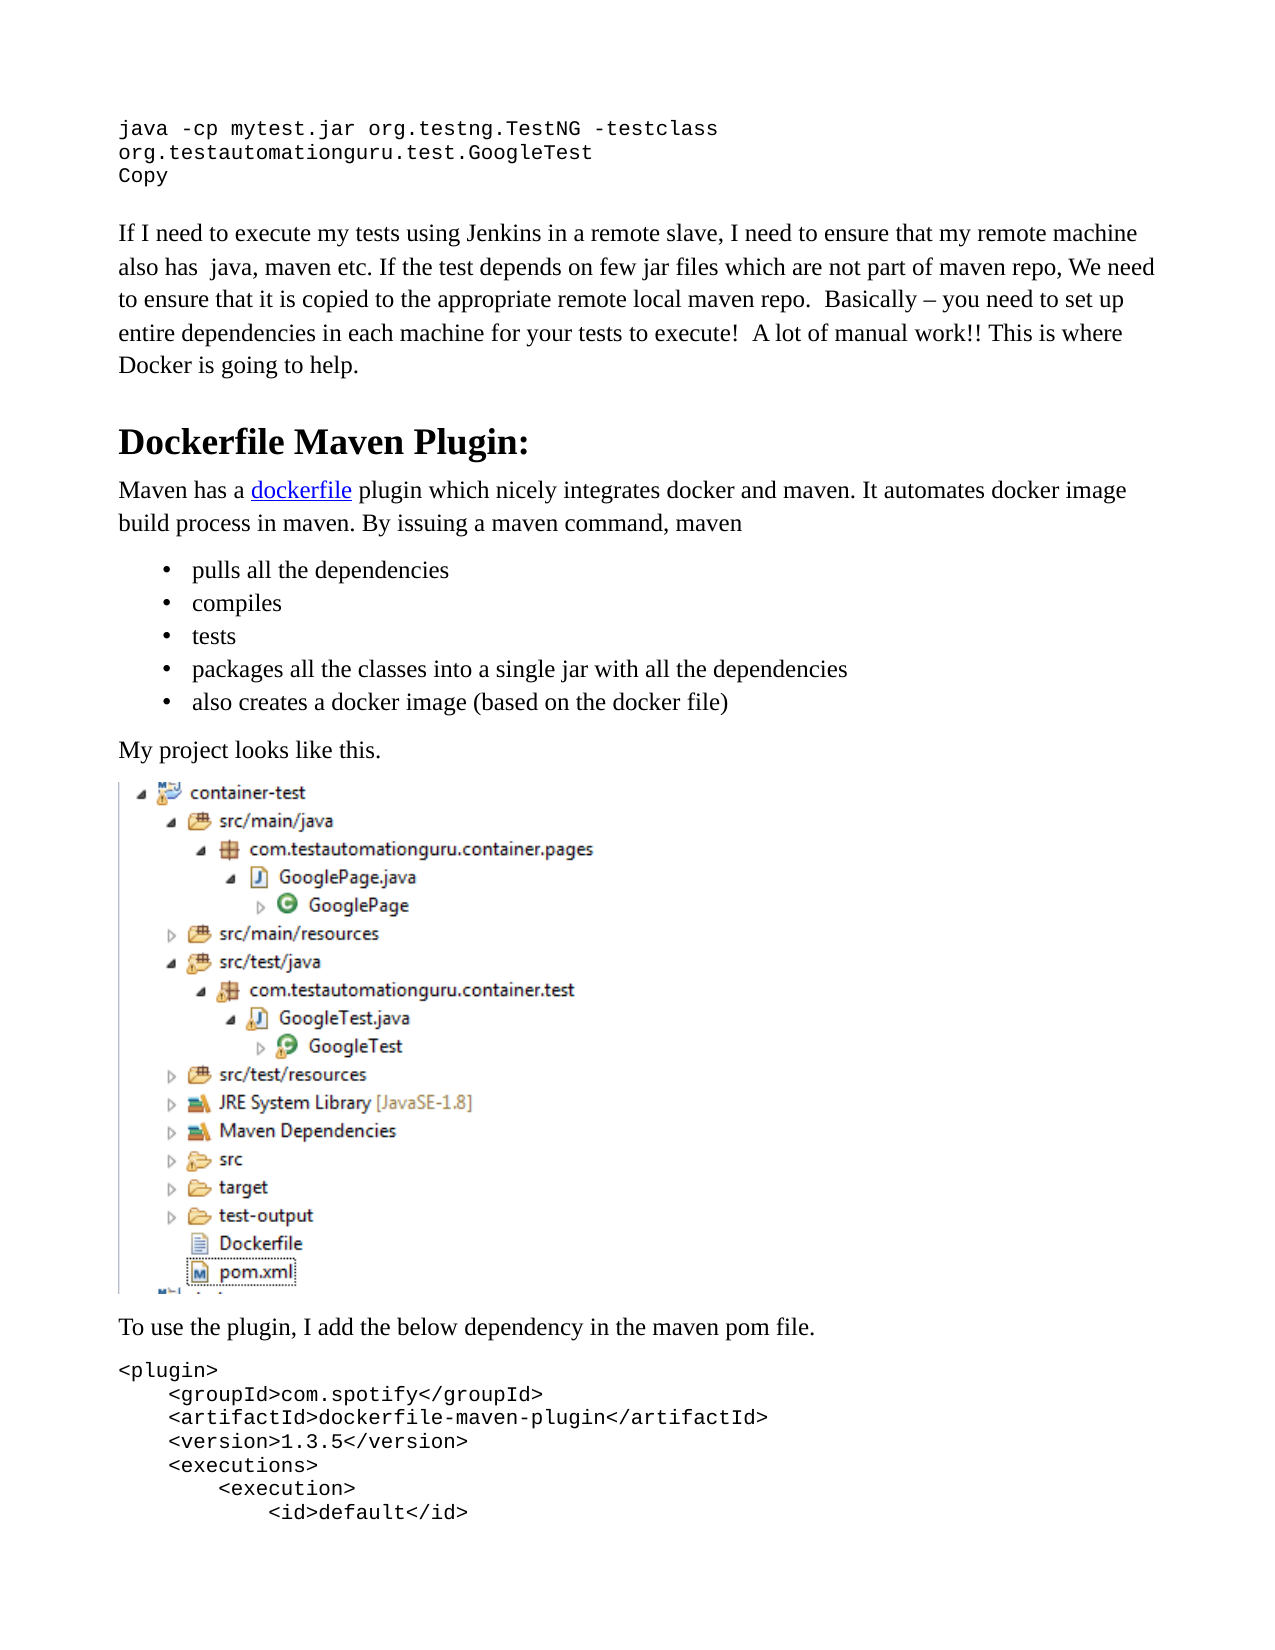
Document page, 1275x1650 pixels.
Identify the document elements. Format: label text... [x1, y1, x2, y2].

list tests [162, 621, 1157, 650]
text <plugin> [118, 1360, 1157, 1384]
text <executions> [118, 1454, 1157, 1478]
picture [118, 782, 803, 1294]
text <version>1.3.5</version> [118, 1431, 1157, 1454]
text <execution> [118, 1478, 1157, 1502]
subtitle Dockerfile Maven Plugin: [118, 419, 1157, 462]
text <id>default</id> [118, 1502, 1157, 1526]
list also creates a docker image (based on the docker file) [162, 687, 1157, 716]
list pulls all the dependencies [162, 555, 1157, 584]
text <groupId>com.spotify</groupId> [118, 1384, 1157, 1407]
list packages all the classes into a single jar with all the dependencies [162, 654, 1157, 683]
text To use the plugin, I add the below dependency in the maven pom file. [118, 1312, 1157, 1341]
text Copy [118, 165, 1157, 189]
text Maven has a dockerfile plugin which nicely integrates docker and maven. It automates docker image build process in maven. By issuing a maven command, maven [118, 475, 1157, 536]
text If I need to execute my tests using Jenkins in a remote slave, I need to ensure that my remote machine also has java, maven etc. If the test depends on few jar files which are not part of maven repo, We need to ensure that it is copied to the appropriate remote local maven repo. Basically – you need to set up entire dependencies in each machine for your tests to execute! A lot of manual work!! This is where Docker is going to help. [118, 218, 1157, 379]
text <artifactId>dockerfile-maven-plugin</artifactId> [118, 1407, 1157, 1431]
text My project looks like this. [118, 735, 1157, 764]
text java -cp mytest.jar org.testng.TestNG -testclass org.testautomationguru.test.GoogleTest [118, 118, 1157, 165]
list compiles [162, 588, 1157, 617]
